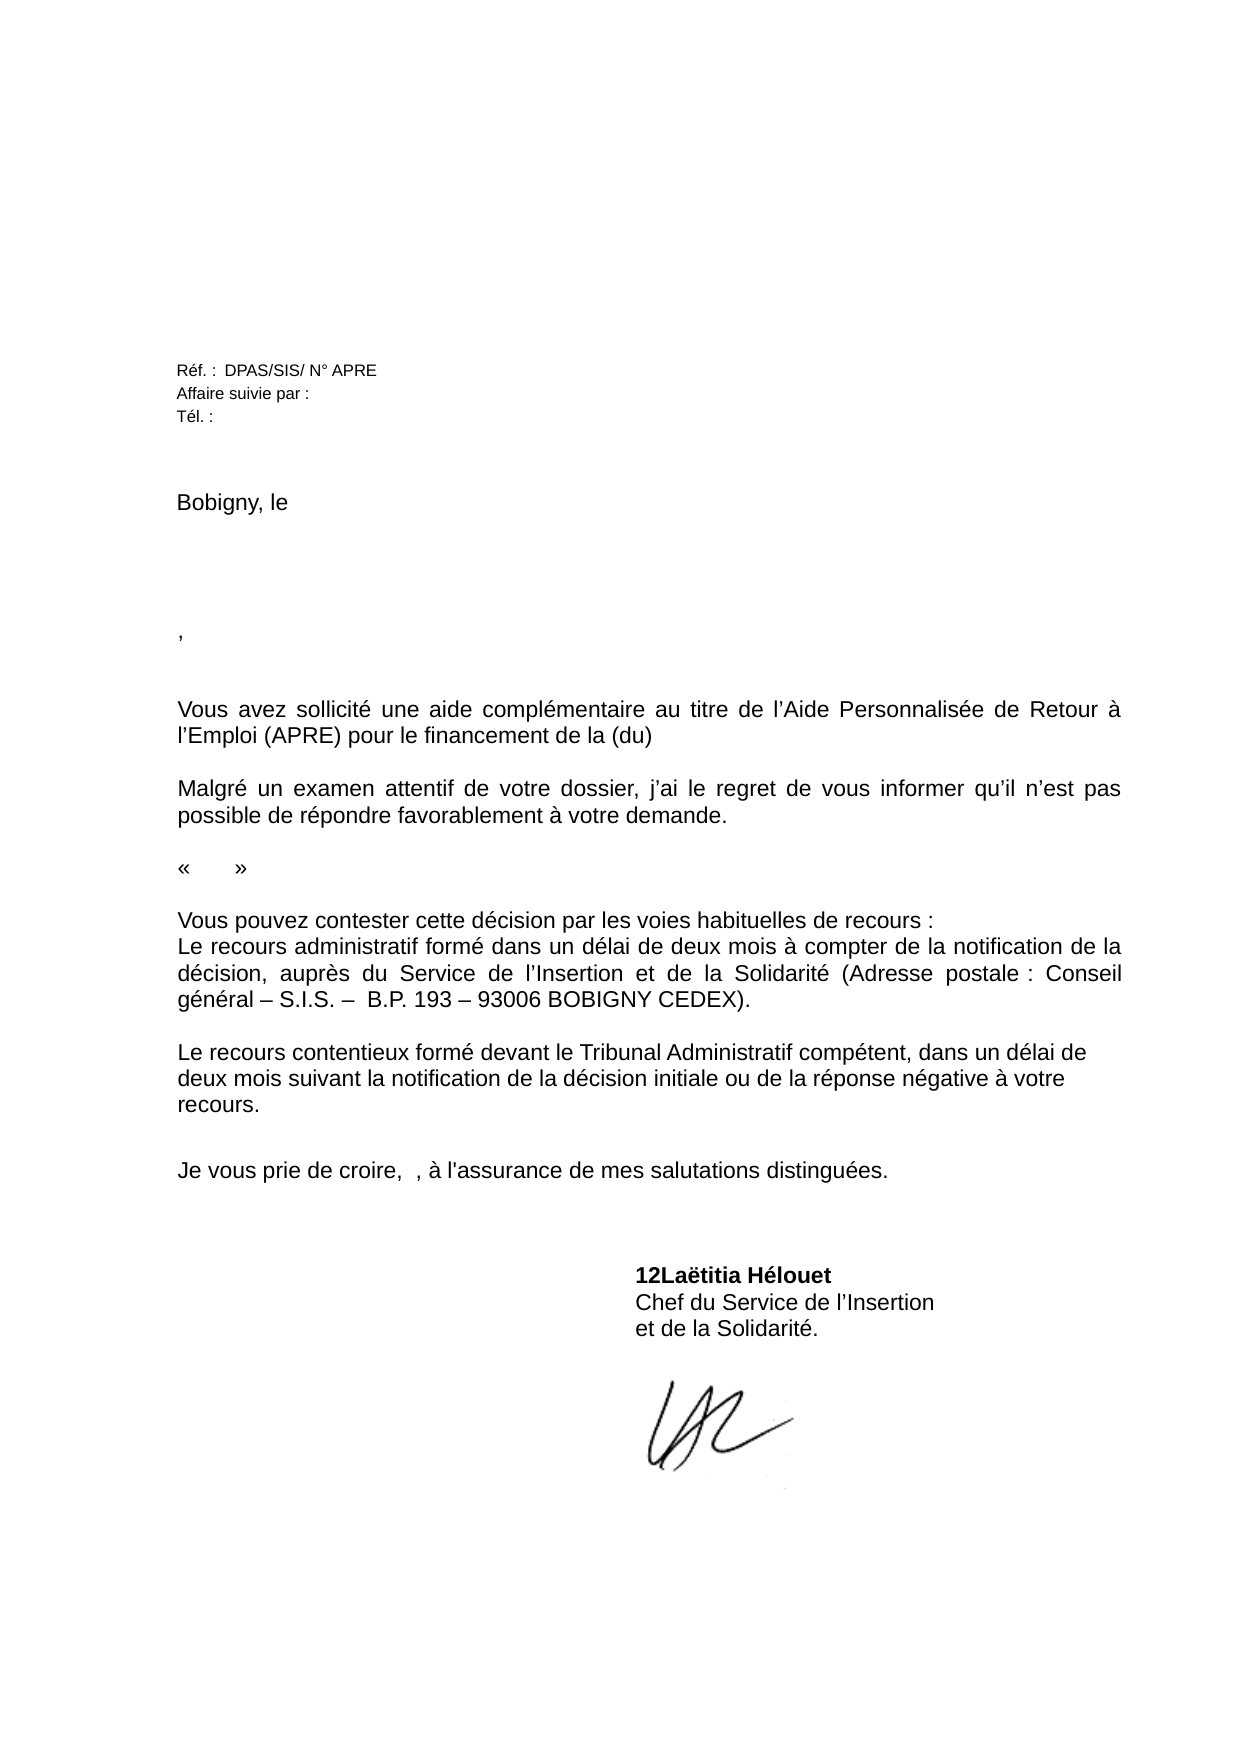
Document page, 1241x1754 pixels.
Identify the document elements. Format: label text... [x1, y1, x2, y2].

table_cell Bobigny, le [176, 489, 1123, 516]
table_cell [176, 324, 1123, 341]
table_header [620, 240, 1123, 323]
table_cell [176, 516, 1123, 562]
text Je vous prie de croire, , à l'assurance de mes salutations distinguées. [177, 1157, 1122, 1183]
table_cell [620, 341, 650, 477]
text , [177, 617, 1122, 643]
table_cell [650, 341, 1123, 477]
text Vous avez sollicité une aide complémentaire au titre de l’Aide Personnalisée de Retour à l’Emploi (APRE) pour le financement de la (du) [177, 696, 1122, 749]
text Chef du Service de l’Insertion [546, 1288, 1122, 1315]
text 12Laëtitia Hélouet [546, 1262, 1122, 1288]
table_header [176, 240, 620, 323]
table_cell [176, 477, 1123, 489]
table_cell Tél. : [176, 404, 220, 427]
text Vous pouvez contester cette décision par les voies habituelles de recours : [177, 907, 1122, 933]
text Le recours administratif formé dans un délai de deux mois à compter de la notification de la décision, auprès du Service de l’Insertion et de la Solidarité (Adresse postale : Conseil général – S.I.S. – B.P. 193 – 93006 BOBIGNY CEDEX). [177, 933, 1122, 1012]
table_cell Affaire suivie par : [176, 381, 316, 404]
table_cell Réf. : [176, 358, 220, 381]
table_cell [220, 404, 620, 427]
text Le recours contentieux formé devant le Tribunal Administratif compétent, dans un délai de deux mois suivant la notification de la décision initiale ou de la réponse négative à votre recours. [177, 1039, 1122, 1118]
table_cell [176, 427, 620, 477]
text « » [177, 854, 1122, 881]
table_cell [316, 381, 620, 404]
table_cell [176, 341, 620, 358]
table_cell DPAS/SIS/ N° APRE [220, 358, 620, 381]
text et de la Solidarité. [546, 1315, 1122, 1341]
text Malgré un examen attentif de votre dossier, j’ai le regret de vous informer qu’il n’est pas possible de répondre favorablement à votre demande. [177, 775, 1122, 828]
